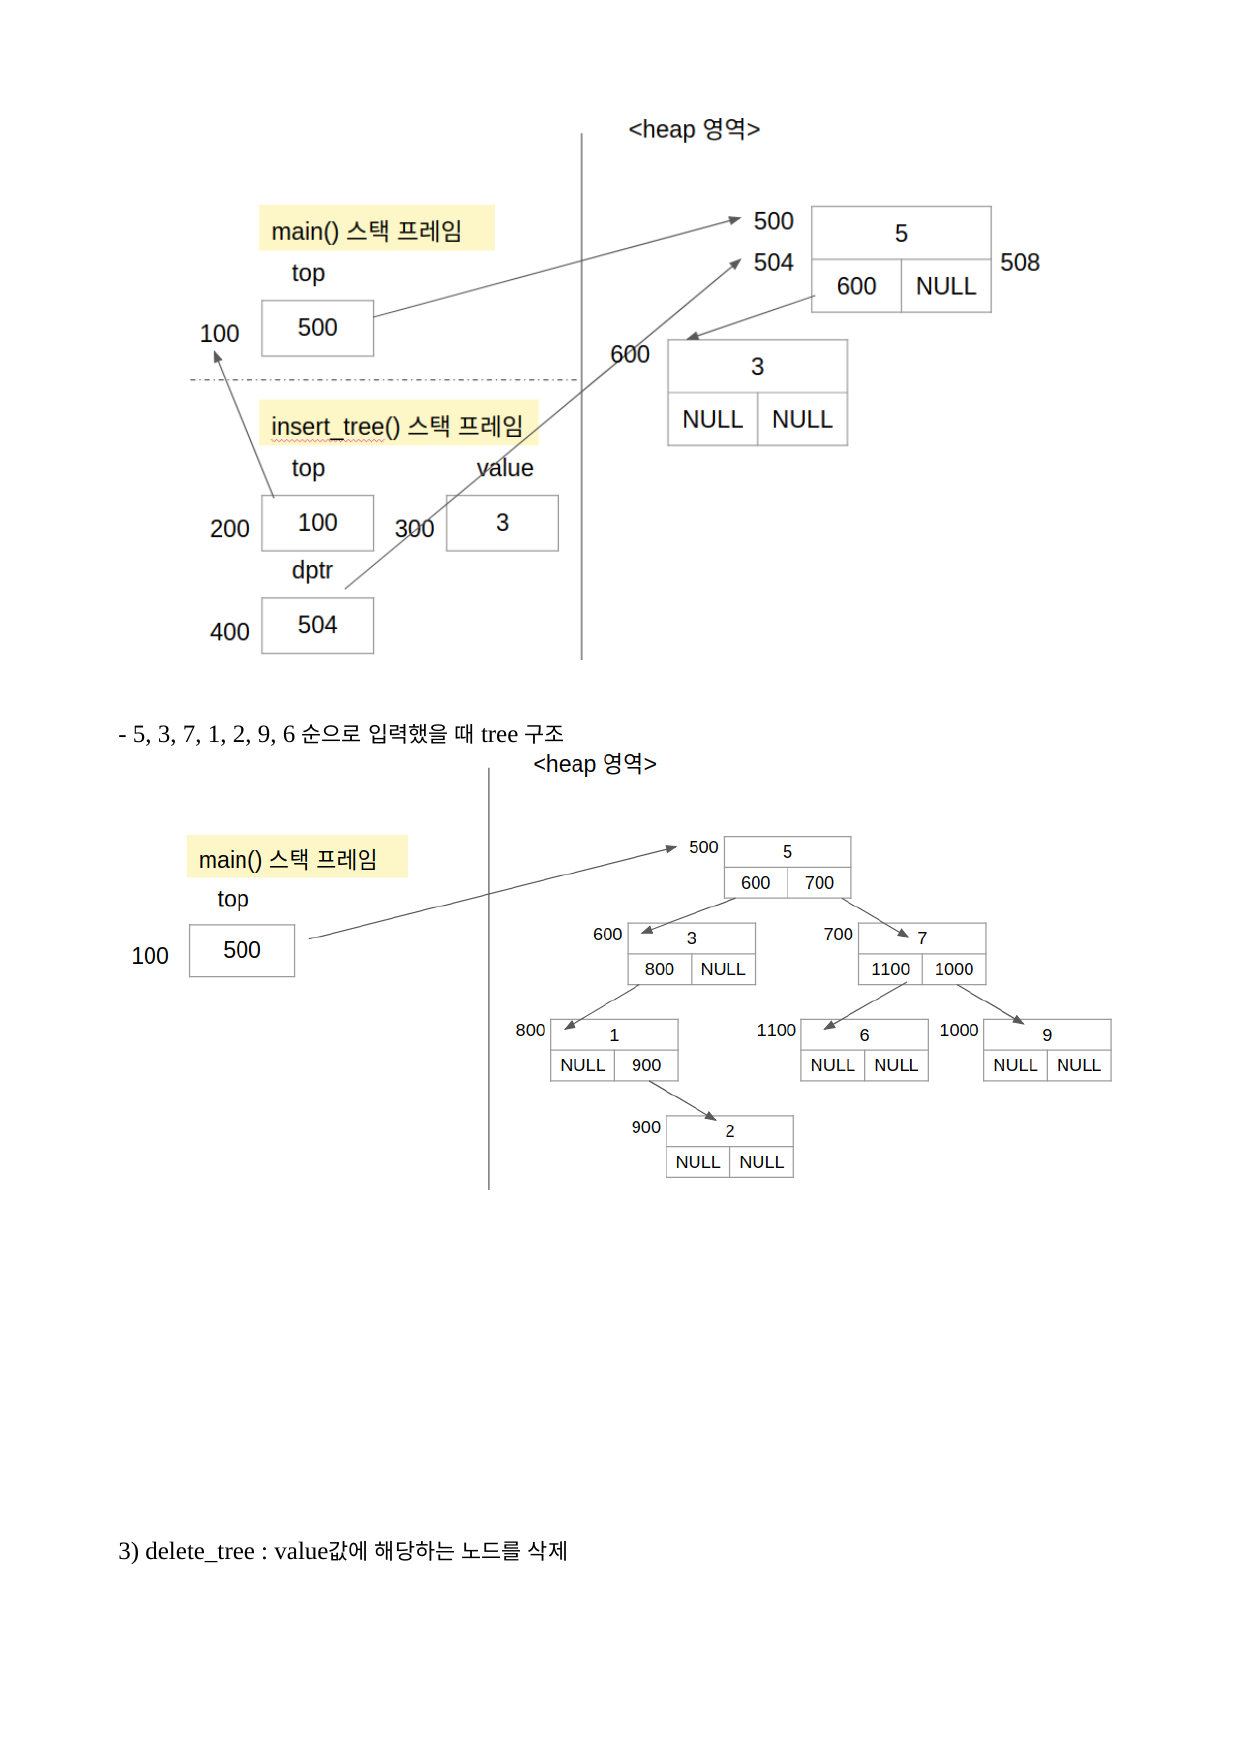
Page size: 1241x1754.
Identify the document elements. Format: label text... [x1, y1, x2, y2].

text 3) delete_tree : value값에 해당하는 노드를 삭제 [118, 1534, 1122, 1566]
text - 5, 3, 7, 1, 2, 9, 6 순으로 입력했을 때 tree 구조 [118, 717, 1122, 749]
picture [118, 749, 1123, 1190]
picture [188, 118, 1052, 660]
